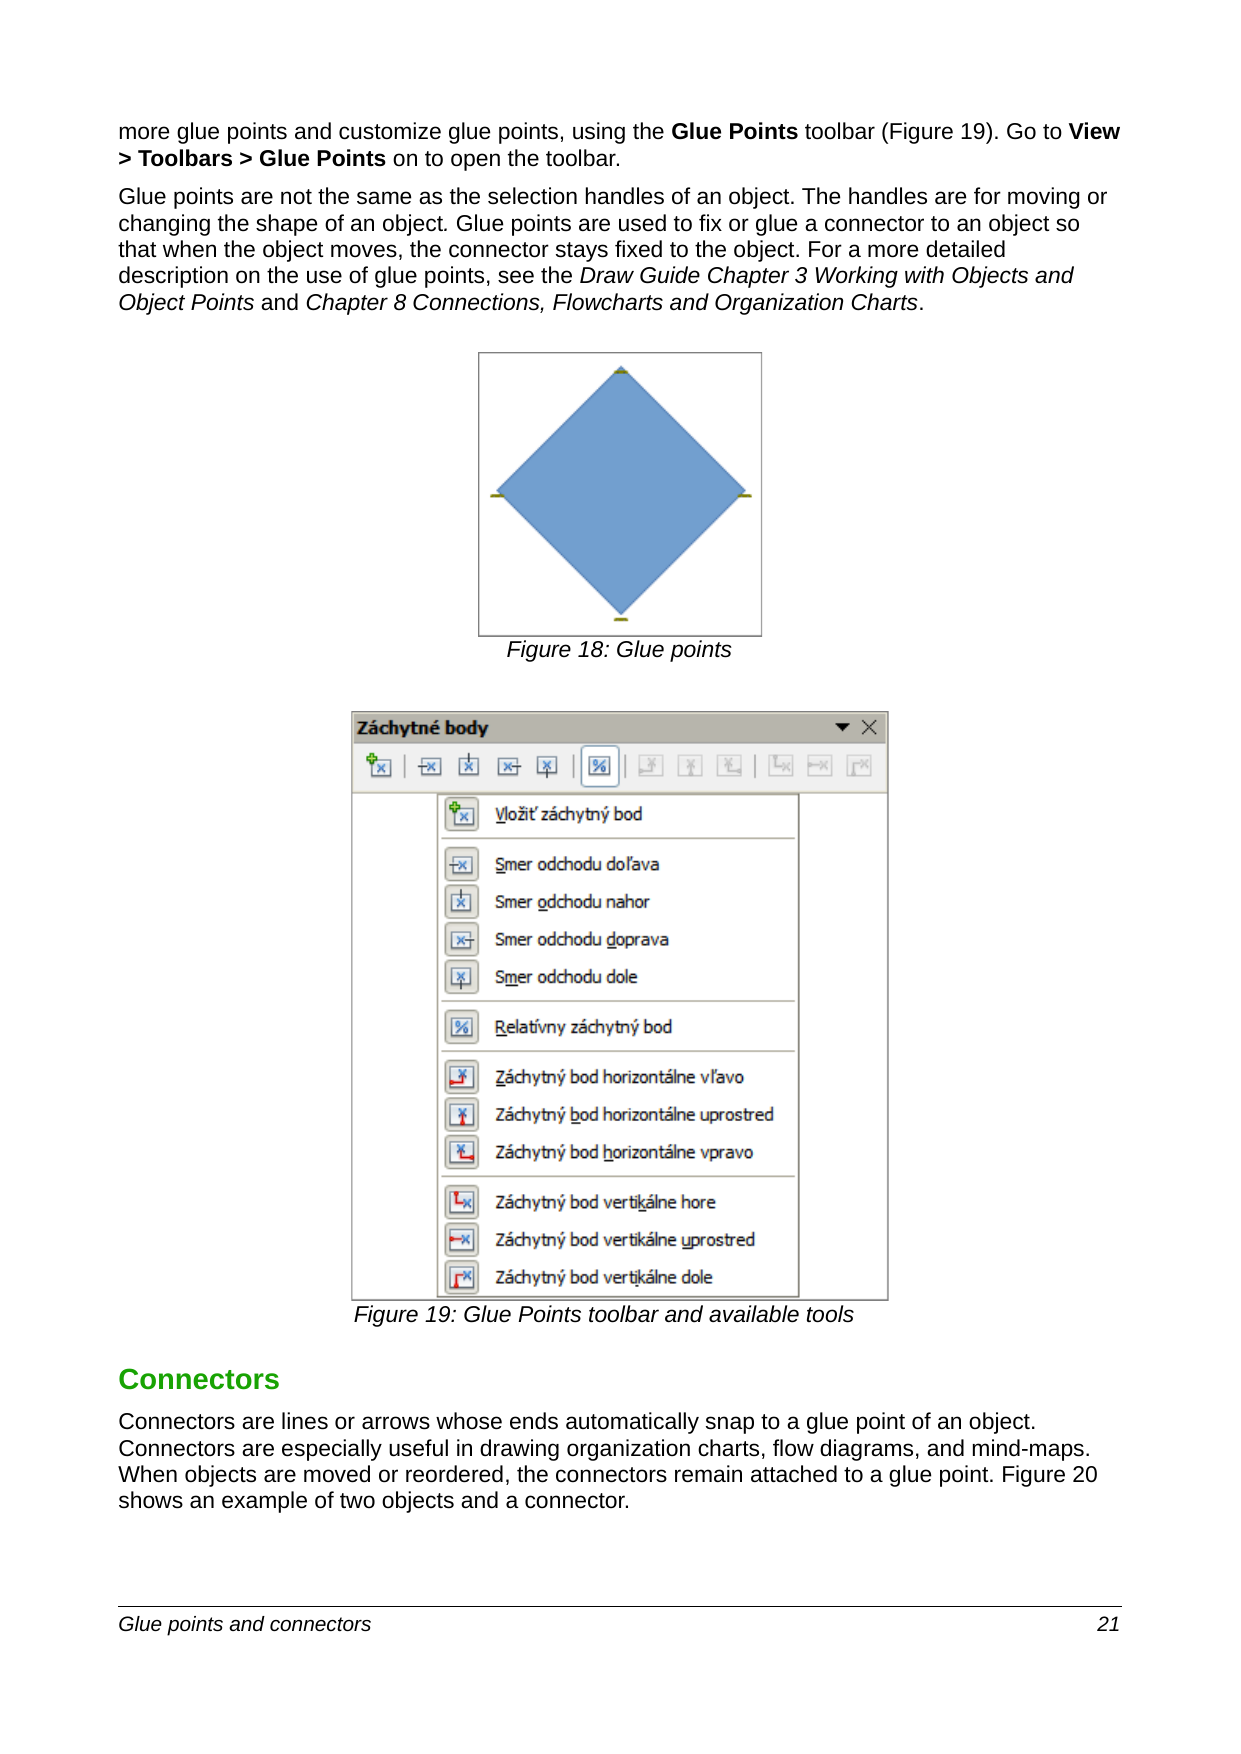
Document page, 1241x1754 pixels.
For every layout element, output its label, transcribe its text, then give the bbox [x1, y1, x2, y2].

text Figure 18: Glue points [401, 364, 839, 663]
picture [478, 352, 763, 637]
text Glue points are not the same as the selection handles of an object. The handles are for moving or changing the shape of an object. Glue points are used to fix or glue a connector to an object so that when the object moves, the connector stays fixed to the object. For a more detailed description on the use of glue points, see the Draw Guide Chapter 3 Working with Objects and Object Points and Chapter 8 Connections, Flowcharts and Organization Charts. [118, 183, 1122, 315]
subtitle Connectors [118, 1362, 1122, 1396]
picture [351, 711, 889, 1301]
text more glue points and customize glue points, using the Glue Points toolbar (Figure 19). Go to View > Toolbars > Glue Points on to open the toolbar. [118, 118, 1122, 171]
text Connectors are lines or arrows whose ends automatically snap to a glue point of an object. Connectors are especially useful in drawing organization charts, flow diagrams, and mind-maps. When objects are moved or reordered, the connectors remain attached to a glue point. Figure 20 shows an example of two objects and a connector. [118, 1408, 1122, 1514]
text Figure 19: Glue Points toolbar and available tools [353, 1301, 887, 1327]
